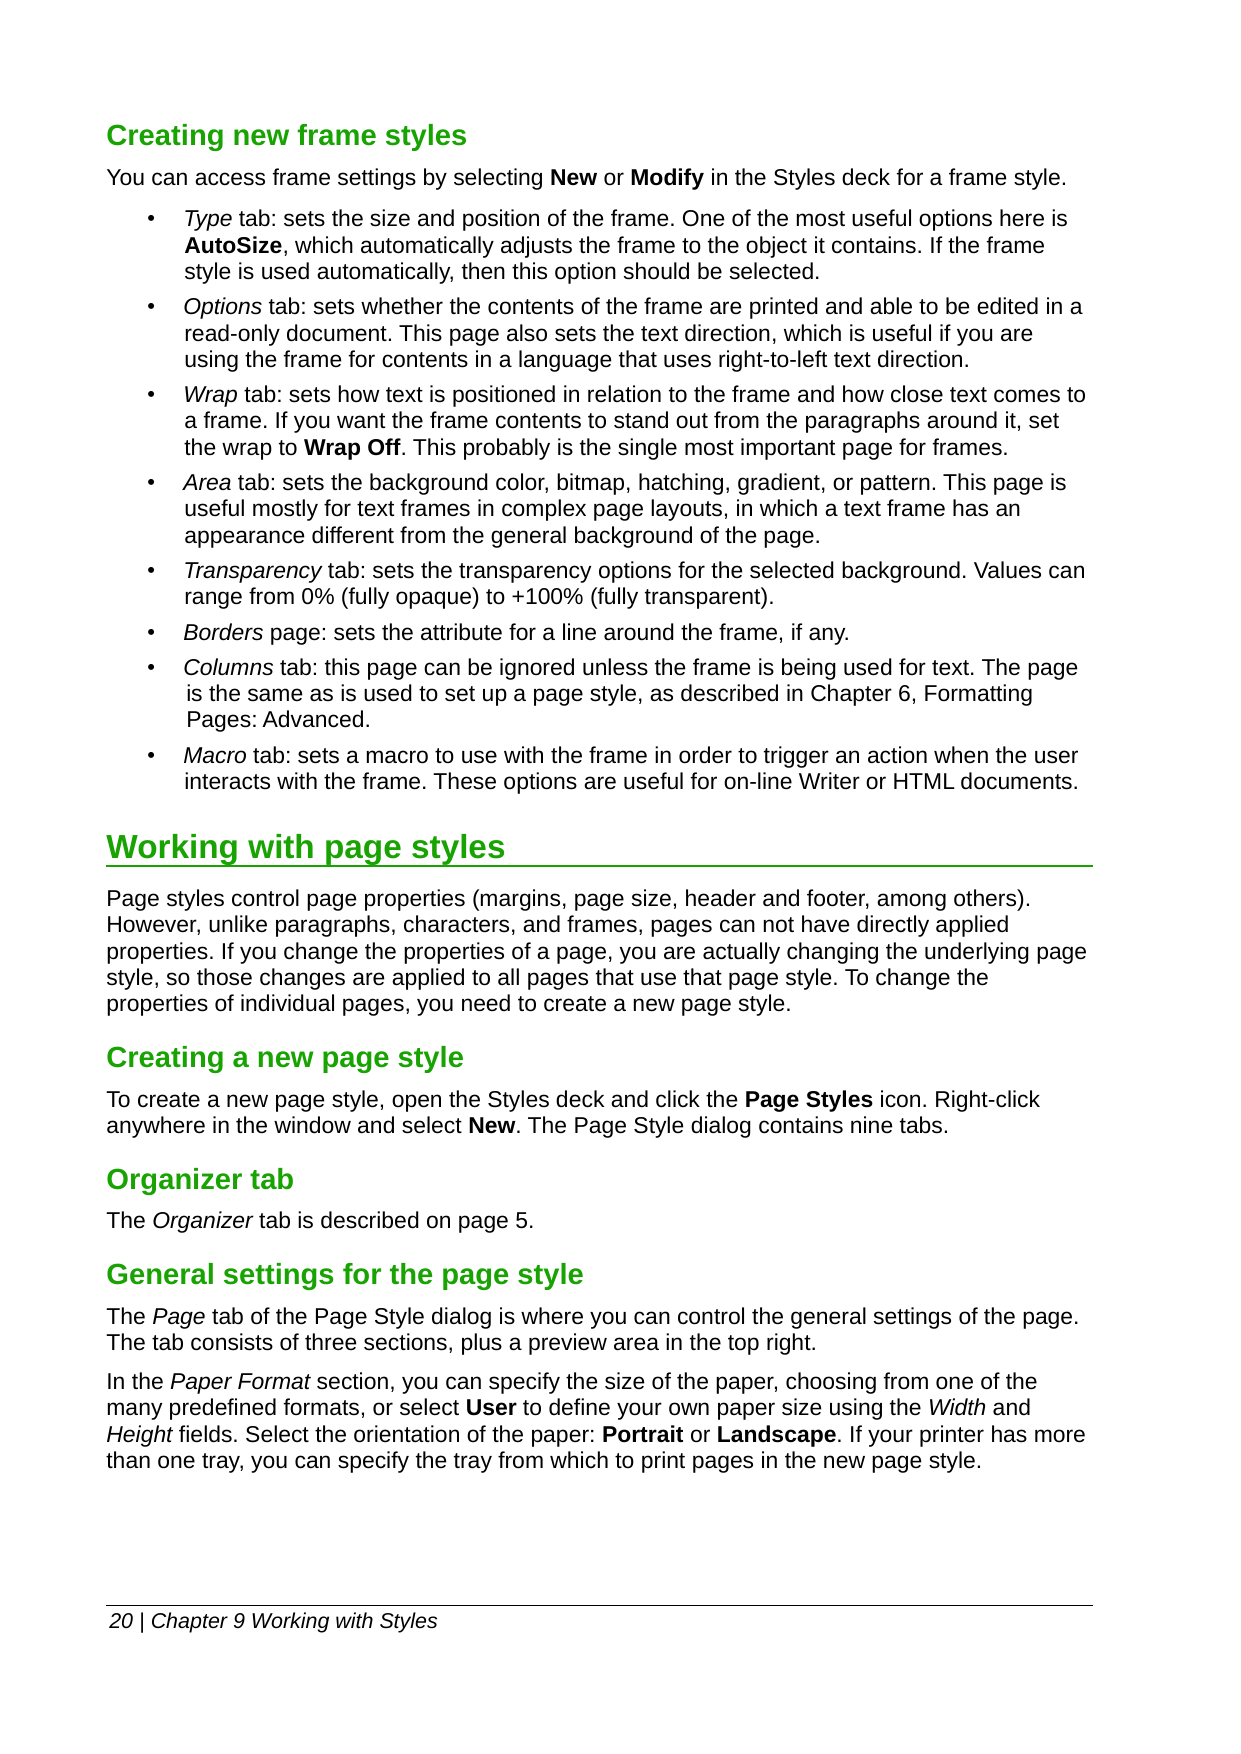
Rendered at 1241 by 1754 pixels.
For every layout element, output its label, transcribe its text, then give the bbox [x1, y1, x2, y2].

subtitle General settings for the page style [106, 1257, 1093, 1291]
text The Page tab of the Page Style dialog is where you can control the general settings of the page. The tab consists of three sections, plus a preview area in the top right. [106, 1303, 1093, 1355]
list You can access frame settings by selecting New or Modify in the Styles deck for a frame style. [106, 163, 1093, 190]
list Borders page: sets the attribute for a line around the frame, if any. [144, 616, 1093, 645]
text Page styles control page properties (margins, page size, header and footer, among others). However, unlike paragraphs, characters, and frames, pages can not have directly applied properties. If you change the properties of a page, you are actually changing the underlying page style, so those changes are applied to all pages that use that page style. To change the properties of individual pages, you need to create a new page style. [106, 885, 1093, 1017]
subtitle Working with page styles [106, 827, 1093, 865]
list Transparency tab: sets the transparency options for the selected background. Values can range from 0% (fully opaque) to +100% (fully transparent). [144, 554, 1093, 609]
list Columns tab: this page can be ignored unless the frame is being used for text. The page is the same as is used to set up a page style, as described in Chapter 6, Formatting Pages: Advanced. [144, 651, 1093, 733]
list Wrap tab: sets how text is positioned in relation to the frame and how close text comes to a frame. If you want the frame contents to stand out from the paragraphs around it, set the wrap to Wrap Off. This probably is the single most important page for frames. [144, 378, 1093, 460]
subtitle Creating a new page style [106, 1040, 1093, 1074]
text In the Paper Format section, you can specify the size of the paper, choosing from one of the many predefined formats, or select User to define your own paper size using the Width and Height fields. Select the orientation of the paper: Portrait or Landscape. If your printer has more than one tray, you can specify the tray from which to print pages in the new page style. [106, 1368, 1093, 1473]
text To create a new page style, open the Styles deck and click the Page Styles icon. Right-click anywhere in the window and select New. The Page Style dialog contains nine tabs. [106, 1086, 1093, 1138]
subtitle Creating new frame styles [106, 118, 1093, 152]
text The Organizer tab is described on page 5. [106, 1207, 1093, 1234]
list Macro tab: sets a macro to use with the frame in order to trigger an action when the user interacts with the frame. These options are useful for on-line Writer or HTML documents. [144, 739, 1093, 797]
list Area tab: sets the background color, bitmap, hatching, gradient, or pattern. This page is useful mostly for text frames in complex page layouts, in which a text frame has an appearance different from the general background of the page. [144, 466, 1093, 548]
subtitle Organizer tab [106, 1162, 1093, 1196]
list Type tab: sets the size and position of the frame. One of the most useful options here is AutoSize, which automatically adjusts the frame to the object it contains. If the frame style is used automatically, then this option should be selected. [144, 202, 1093, 284]
list Options tab: sets whether the contents of the frame are printed and able to be edited in a read-only document. This page also sets the text direction, which is useful if you are using the frame for contents in a language that uses right-to-left text direction. [144, 290, 1093, 372]
